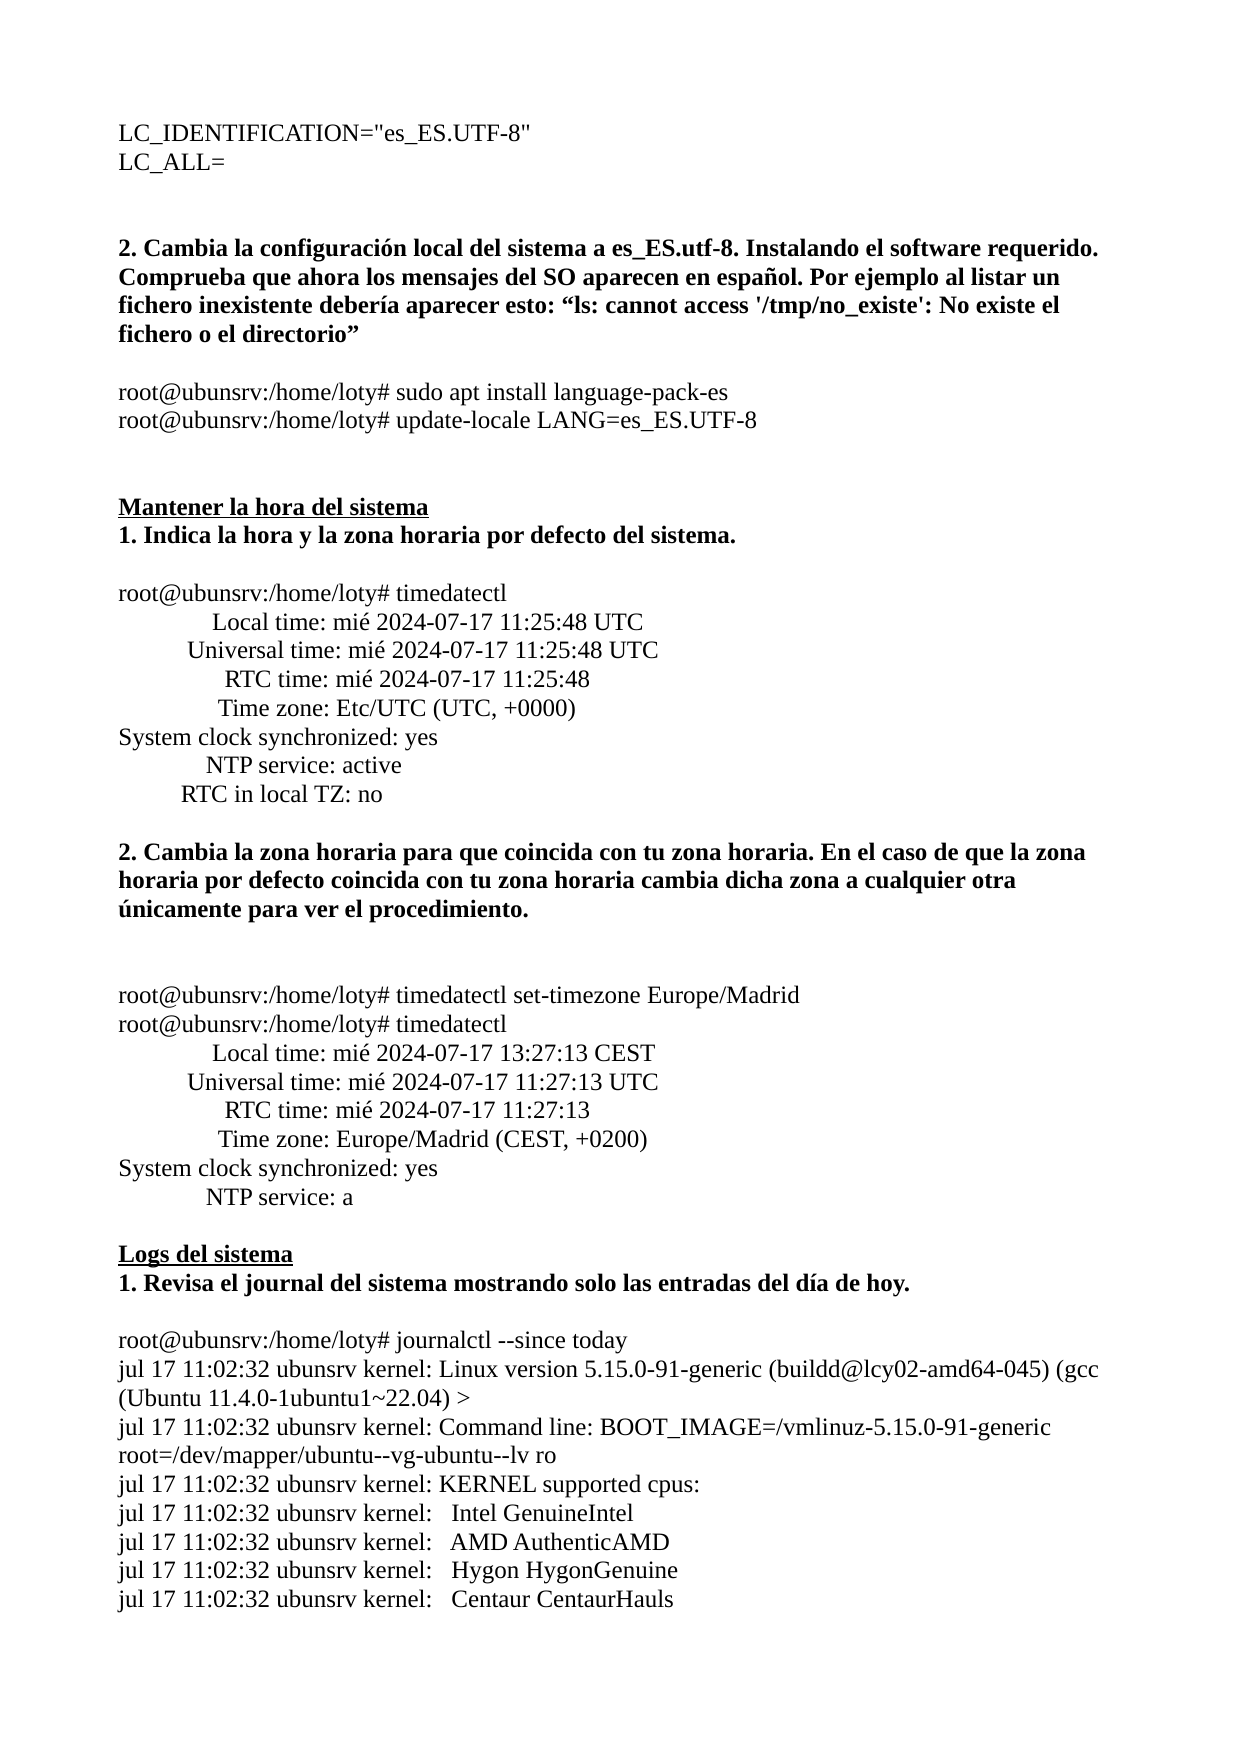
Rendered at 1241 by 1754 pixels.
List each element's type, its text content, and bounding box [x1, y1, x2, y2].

text NTP service: active [118, 751, 1122, 779]
text LC_IDENTIFICATION="es_ES.UTF-8" [118, 118, 1122, 147]
text jul 17 11:02:32 ubunsrv kernel: Linux version 5.15.0-91-generic (buildd@lcy02-amd64-045) (gcc (Ubuntu 11.4.0-1ubuntu1~22.04) > [118, 1354, 1122, 1412]
text root@ubunsrv:/home/loty# timedatectl set-timezone Europe/Madrid [118, 981, 1122, 1009]
text horaria por defecto coincida con tu zona horaria cambia dicha zona a cualquier otra [118, 866, 1122, 894]
text root@ubunsrv:/home/loty# timedatectl [118, 1009, 1122, 1038]
text RTC time: mié 2024-07-17 11:25:48 [118, 664, 1122, 693]
text Time zone: Europe/Madrid (CEST, +0200) [118, 1124, 1122, 1153]
text jul 17 11:02:32 ubunsrv kernel: KERNEL supported cpus: [118, 1469, 1122, 1498]
text RTC time: mié 2024-07-17 11:27:13 [118, 1096, 1122, 1124]
text Mantener la hora del sistema [118, 492, 1122, 521]
text LC_ALL= [118, 147, 1122, 176]
text System clock synchronized: yes [118, 722, 1122, 751]
text RTC in local TZ: no [118, 779, 1122, 808]
text únicamente para ver el procedimiento. [118, 894, 1122, 923]
text Universal time: mié 2024-07-17 11:27:13 UTC [118, 1067, 1122, 1096]
text root@ubunsrv:/home/loty# sudo apt install language-pack-es [118, 377, 1122, 406]
text fichero o el directorio” [118, 319, 1122, 348]
text Local time: mié 2024-07-17 11:25:48 UTC [118, 607, 1122, 636]
text root@ubunsrv:/home/loty# timedatectl [118, 578, 1122, 607]
text jul 17 11:02:32 ubunsrv kernel: AMD AuthenticAMD [118, 1527, 1122, 1556]
text jul 17 11:02:32 ubunsrv kernel: Command line: BOOT_IMAGE=/vmlinuz-5.15.0-91-generic root=/dev/mapper/ubuntu--vg-ubuntu--lv ro [118, 1412, 1122, 1469]
text Universal time: mié 2024-07-17 11:25:48 UTC [118, 636, 1122, 664]
text Logs del sistema [118, 1239, 1122, 1268]
text NTP service: a [118, 1182, 1122, 1211]
text jul 17 11:02:32 ubunsrv kernel: Centaur CentaurHauls [118, 1584, 1122, 1613]
text 1. Indica la hora y la zona horaria por defecto del sistema. [118, 521, 1122, 549]
text fichero inexistente debería aparecer esto: “ls: cannot access '/tmp/no_existe': No existe el [118, 291, 1122, 319]
text jul 17 11:02:32 ubunsrv kernel: Intel GenuineIntel [118, 1498, 1122, 1527]
text root@ubunsrv:/home/loty# update-locale LANG=es_ES.UTF-8 [118, 406, 1122, 434]
text Time zone: Etc/UTC (UTC, +0000) [118, 693, 1122, 722]
text System clock synchronized: yes [118, 1153, 1122, 1182]
text 1. Revisa el journal del sistema mostrando solo las entradas del día de hoy. [118, 1268, 1122, 1297]
text 2. Cambia la zona horaria para que coincida con tu zona horaria. En el caso de que la zona [118, 837, 1122, 866]
text jul 17 11:02:32 ubunsrv kernel: Hygon HygonGenuine [118, 1556, 1122, 1584]
text 2. Cambia la configuración local del sistema a es_ES.utf-8. Instalando el software requerido. [118, 233, 1122, 262]
text root@ubunsrv:/home/loty# journalctl --since today [118, 1326, 1122, 1354]
text Local time: mié 2024-07-17 13:27:13 CEST [118, 1038, 1122, 1067]
text Comprueba que ahora los mensajes del SO aparecen en español. Por ejemplo al listar un [118, 262, 1122, 291]
